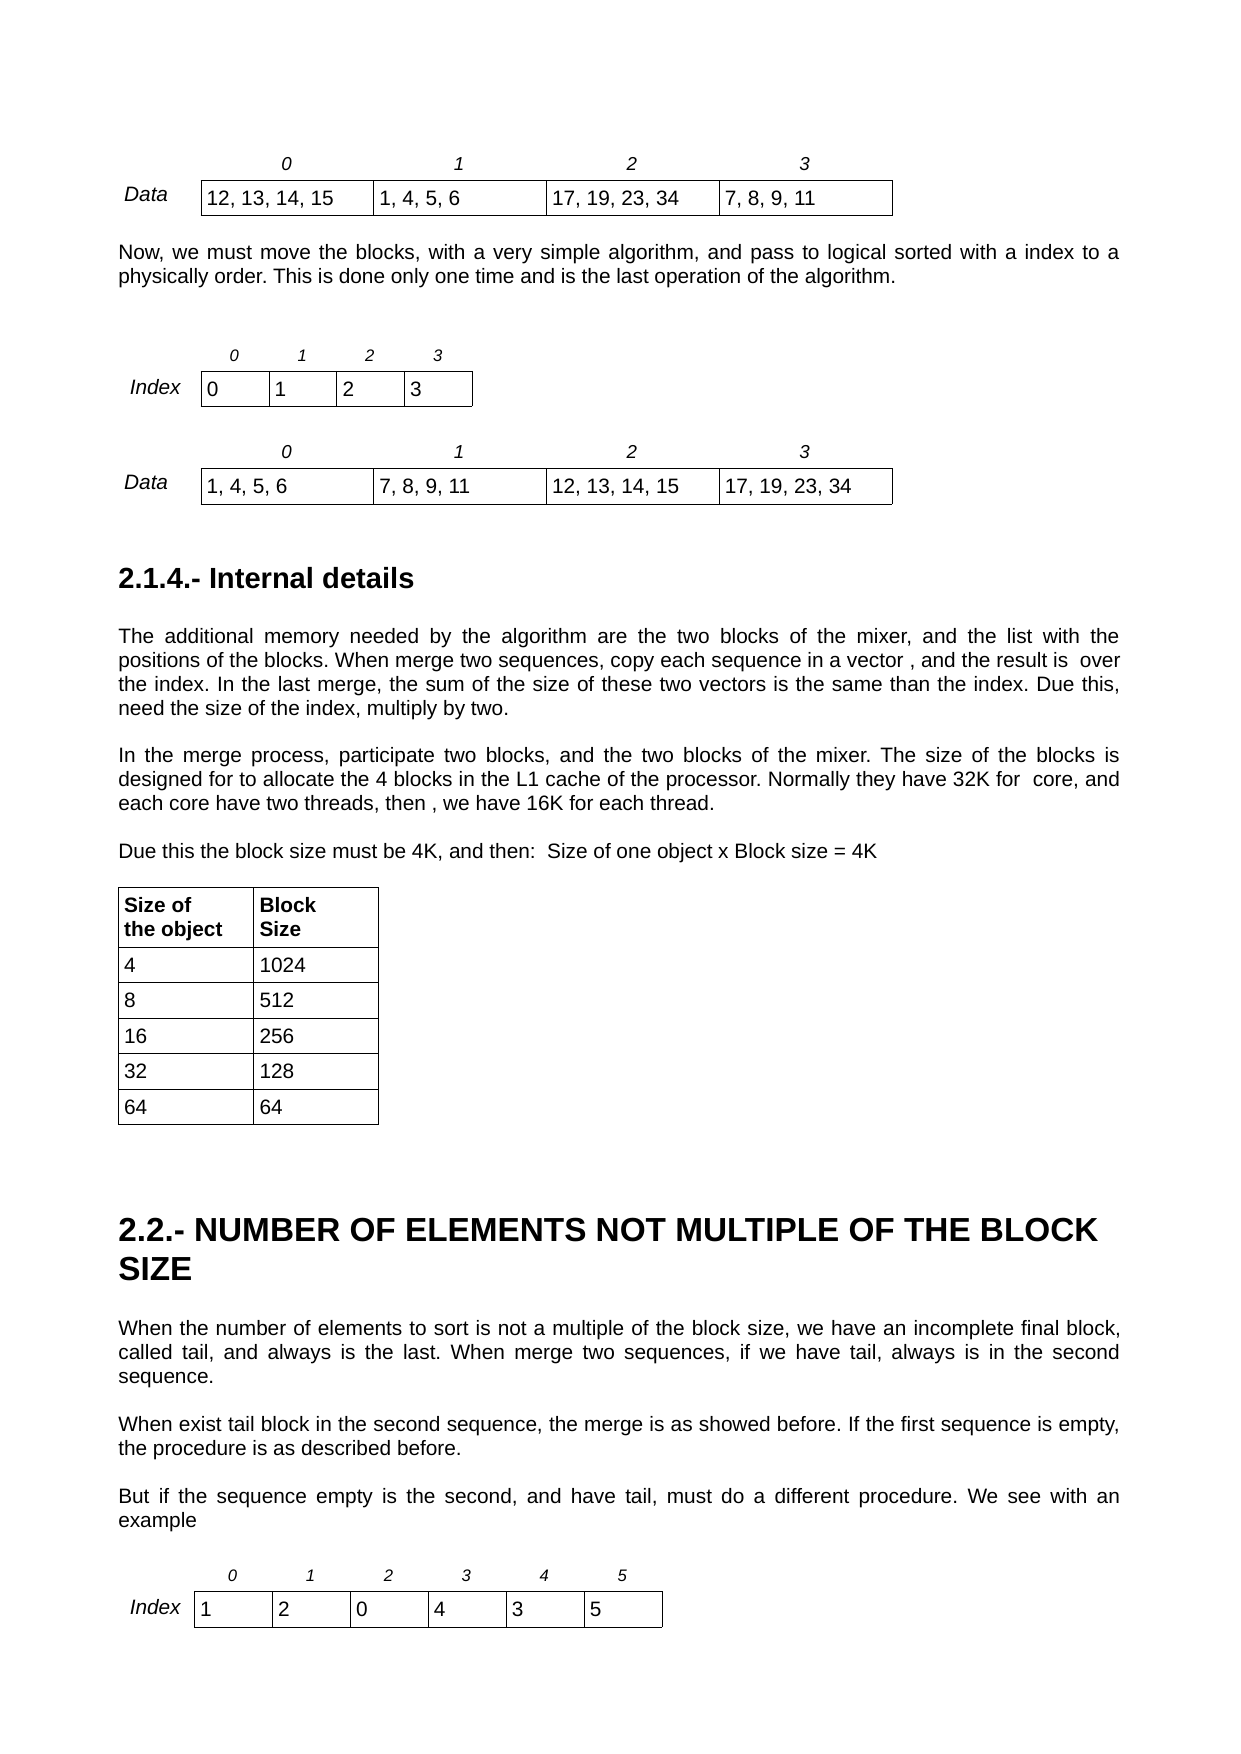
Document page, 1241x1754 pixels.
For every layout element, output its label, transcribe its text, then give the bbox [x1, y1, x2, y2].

table_cell 1 [270, 372, 336, 406]
table_header 2 [336, 340, 404, 371]
table_cell 4 [429, 1592, 506, 1627]
table_cell 128 [254, 1054, 378, 1089]
table_cell 0 [351, 1592, 428, 1627]
table_header 1 [269, 340, 336, 371]
table_header 3 [719, 435, 892, 468]
table_header 0 [201, 147, 373, 180]
text When the number of elements to sort is not a multiple of the block size, we have an incomplete final block, called tail, and always is the last. When merge two sequences, if we have tail, always is in the second sequence. [118, 1316, 1122, 1388]
table_cell 2 [337, 372, 404, 406]
table_cell 256 [254, 1019, 378, 1053]
text Due this the block size must be 4K, and then: Size of one object x Block size = 4K [118, 839, 1122, 863]
table_header Data [118, 147, 201, 215]
table_header 3 [428, 1561, 506, 1591]
table_cell 8 [119, 983, 253, 1018]
table_cell 1, 4, 5, 6 [202, 469, 373, 504]
table_header 4 [506, 1561, 584, 1591]
table_cell 3 [405, 372, 472, 406]
table_header 0 [194, 1561, 272, 1591]
text 2.2.- NUMBER OF ELEMENTS NOT MULTIPLE OF THE BLOCK SIZE [118, 1211, 1122, 1287]
text The additional memory needed by the algorithm are the two blocks of the mixer, and the list with the positions of the blocks. When merge two sequences, copy each sequence in a vector , and the result is over the index. In the last merge, the sum of the size of these two vectors is the same than the index. Due this, need the size of the index, multiply by two. [118, 623, 1122, 719]
table_cell 64 [119, 1090, 253, 1124]
table_header 0 [201, 435, 373, 468]
table_header Data [118, 435, 201, 504]
table_cell 3 [507, 1592, 584, 1627]
table_cell 1024 [254, 948, 378, 982]
table_cell 5 [585, 1592, 662, 1627]
text But if the sequence empty is the second, and have tail, must do a different procedure. We see with an example [118, 1484, 1122, 1532]
table_cell 64 [254, 1090, 378, 1124]
table_cell 4 [119, 948, 253, 982]
table_header 1 [374, 435, 546, 468]
table_header Block Size [254, 888, 378, 947]
table_header 2 [350, 1561, 428, 1591]
table_header Index [124, 1561, 194, 1627]
table_cell 17, 19, 23, 34 [720, 469, 892, 504]
text 2.1.4.- Internal details [118, 561, 1122, 595]
table_header 3 [719, 147, 892, 180]
table_cell 0 [202, 372, 269, 406]
table_cell 12, 13, 14, 15 [202, 181, 373, 215]
table_cell 7, 8, 9, 11 [374, 469, 546, 504]
table_cell 1, 4, 5, 6 [374, 181, 546, 215]
table_header 2 [546, 147, 719, 180]
table_cell 32 [119, 1054, 253, 1089]
table_cell 7, 8, 9, 11 [720, 181, 892, 215]
table_header 2 [546, 435, 719, 468]
text Now, we must move the blocks, with a very simple algorithm, and pass to logical sorted with a index to a physically order. This is done only one time and is the last operation of the algorithm. [118, 239, 1122, 287]
text In the merge process, participate two blocks, and the two blocks of the mixer. The size of the blocks is designed for to allocate the 4 blocks in the L1 cache of the processor. Normally they have 32K for core, and each core have two threads, then , we have 16K for each thread. [118, 743, 1122, 815]
table_header Size of the object [119, 888, 253, 947]
table_cell 2 [273, 1592, 350, 1627]
table_header 5 [584, 1561, 662, 1591]
table_cell 1 [195, 1592, 272, 1627]
table_header 1 [374, 147, 546, 180]
table_cell 16 [119, 1019, 253, 1053]
table_header 3 [404, 340, 472, 371]
table_cell 17, 19, 23, 34 [547, 181, 719, 215]
table_cell 512 [254, 983, 378, 1018]
table_cell 12, 13, 14, 15 [547, 469, 719, 504]
table_header 0 [201, 340, 269, 371]
table_header 1 [272, 1561, 350, 1591]
text When exist tail block in the second sequence, the merge is as showed before. If the first sequence is empty, the procedure is as described before. [118, 1412, 1122, 1460]
table_header Index [124, 340, 201, 406]
